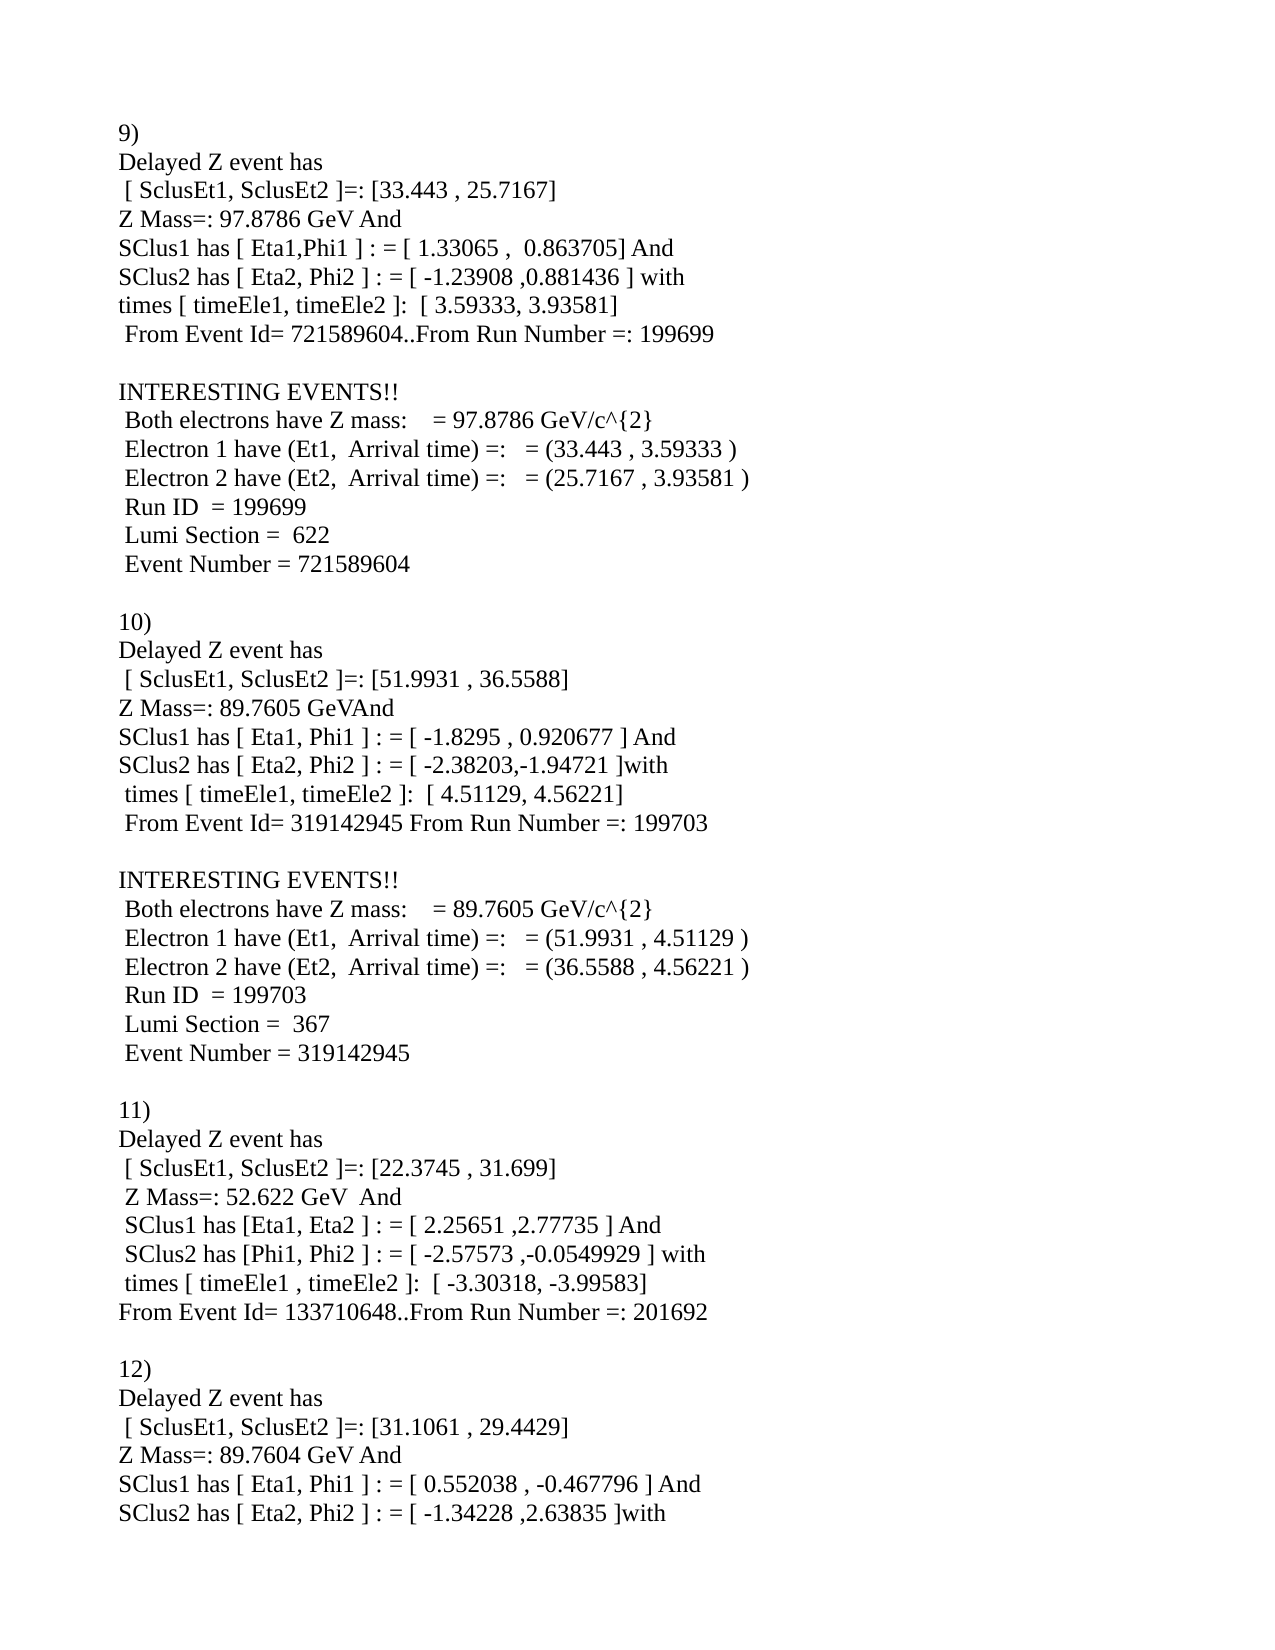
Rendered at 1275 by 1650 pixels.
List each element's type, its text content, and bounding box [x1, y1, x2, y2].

text Electron 1 have (Et1, Arrival time) =: = (51.9931 , 4.51129 ) [118, 923, 1157, 952]
text SClus2 has [ Eta2, Phi2 ] : = [ -1.23908 ,0.881436 ] with [118, 262, 1157, 291]
text [ SclusEt1, SclusEt2 ]=: [31.1061 , 29.4429] [118, 1412, 1157, 1441]
text Delayed Z event has [118, 147, 1157, 176]
text times [ timeEle1, timeEle2 ]: [ 3.59333, 3.93581] [118, 291, 1157, 319]
text SClus1 has [Eta1, Eta2 ] : = [ 2.25651 ,2.77735 ] And [118, 1211, 1157, 1239]
text Z Mass=: 97.8786 GeV And [118, 204, 1157, 233]
text Run ID = 199703 [118, 981, 1157, 1009]
text From Event Id= 319142945 From Run Number =: 199703 [118, 808, 1157, 837]
text SClus2 has [ Eta2, Phi2 ] : = [ -1.34228 ,2.63835 ]with [118, 1498, 1157, 1527]
text Both electrons have Z mass: = 97.8786 GeV/c^{2} [118, 406, 1157, 434]
text times [ timeEle1, timeEle2 ]: [ 4.51129, 4.56221] [118, 779, 1157, 808]
text From Event Id= 721589604..From Run Number =: 199699 [118, 319, 1157, 348]
text Z Mass=: 52.622 GeV And [118, 1182, 1157, 1211]
text Event Number = 319142945 [118, 1038, 1157, 1067]
text Event Number = 721589604 [118, 549, 1157, 578]
text Run ID = 199699 [118, 492, 1157, 521]
text Z Mass=: 89.7605 GeVAnd [118, 693, 1157, 722]
text SClus2 has [ Eta2, Phi2 ] : = [ -2.38203,-1.94721 ]with [118, 751, 1157, 779]
text INTERESTING EVENTS!! [118, 377, 1157, 406]
text [ SclusEt1, SclusEt2 ]=: [22.3745 , 31.699] [118, 1153, 1157, 1182]
text Both electrons have Z mass: = 89.7605 GeV/c^{2} [118, 894, 1157, 923]
text Delayed Z event has [118, 636, 1157, 664]
text SClus1 has [ Eta1, Phi1 ] : = [ 0.552038 , -0.467796 ] And [118, 1469, 1157, 1498]
text From Event Id= 133710648..From Run Number =: 201692 [118, 1297, 1157, 1326]
text Electron 2 have (Et2, Arrival time) =: = (36.5588 , 4.56221 ) [118, 952, 1157, 981]
text 12) [118, 1354, 1157, 1383]
text 10) [118, 607, 1157, 636]
text SClus1 has [ Eta1, Phi1 ] : = [ -1.8295 , 0.920677 ] And [118, 722, 1157, 751]
text Delayed Z event has [118, 1124, 1157, 1153]
text Lumi Section = 367 [118, 1009, 1157, 1038]
text Z Mass=: 89.7604 GeV And [118, 1441, 1157, 1469]
text SClus1 has [ Eta1,Phi1 ] : = [ 1.33065 , 0.863705] And [118, 233, 1157, 262]
text Lumi Section = 622 [118, 521, 1157, 549]
text 11) [118, 1096, 1157, 1124]
text Electron 1 have (Et1, Arrival time) =: = (33.443 , 3.59333 ) [118, 434, 1157, 463]
text Delayed Z event has [118, 1383, 1157, 1412]
text SClus2 has [Phi1, Phi2 ] : = [ -2.57573 ,-0.0549929 ] with [118, 1239, 1157, 1268]
text [ SclusEt1, SclusEt2 ]=: [51.9931 , 36.5588] [118, 664, 1157, 693]
text Electron 2 have (Et2, Arrival time) =: = (25.7167 , 3.93581 ) [118, 463, 1157, 492]
text [ SclusEt1, SclusEt2 ]=: [33.443 , 25.7167] [118, 176, 1157, 204]
text times [ timeEle1 , timeEle2 ]: [ -3.30318, -3.99583] [118, 1268, 1157, 1297]
text 9) [118, 118, 1157, 147]
text INTERESTING EVENTS!! [118, 866, 1157, 894]
